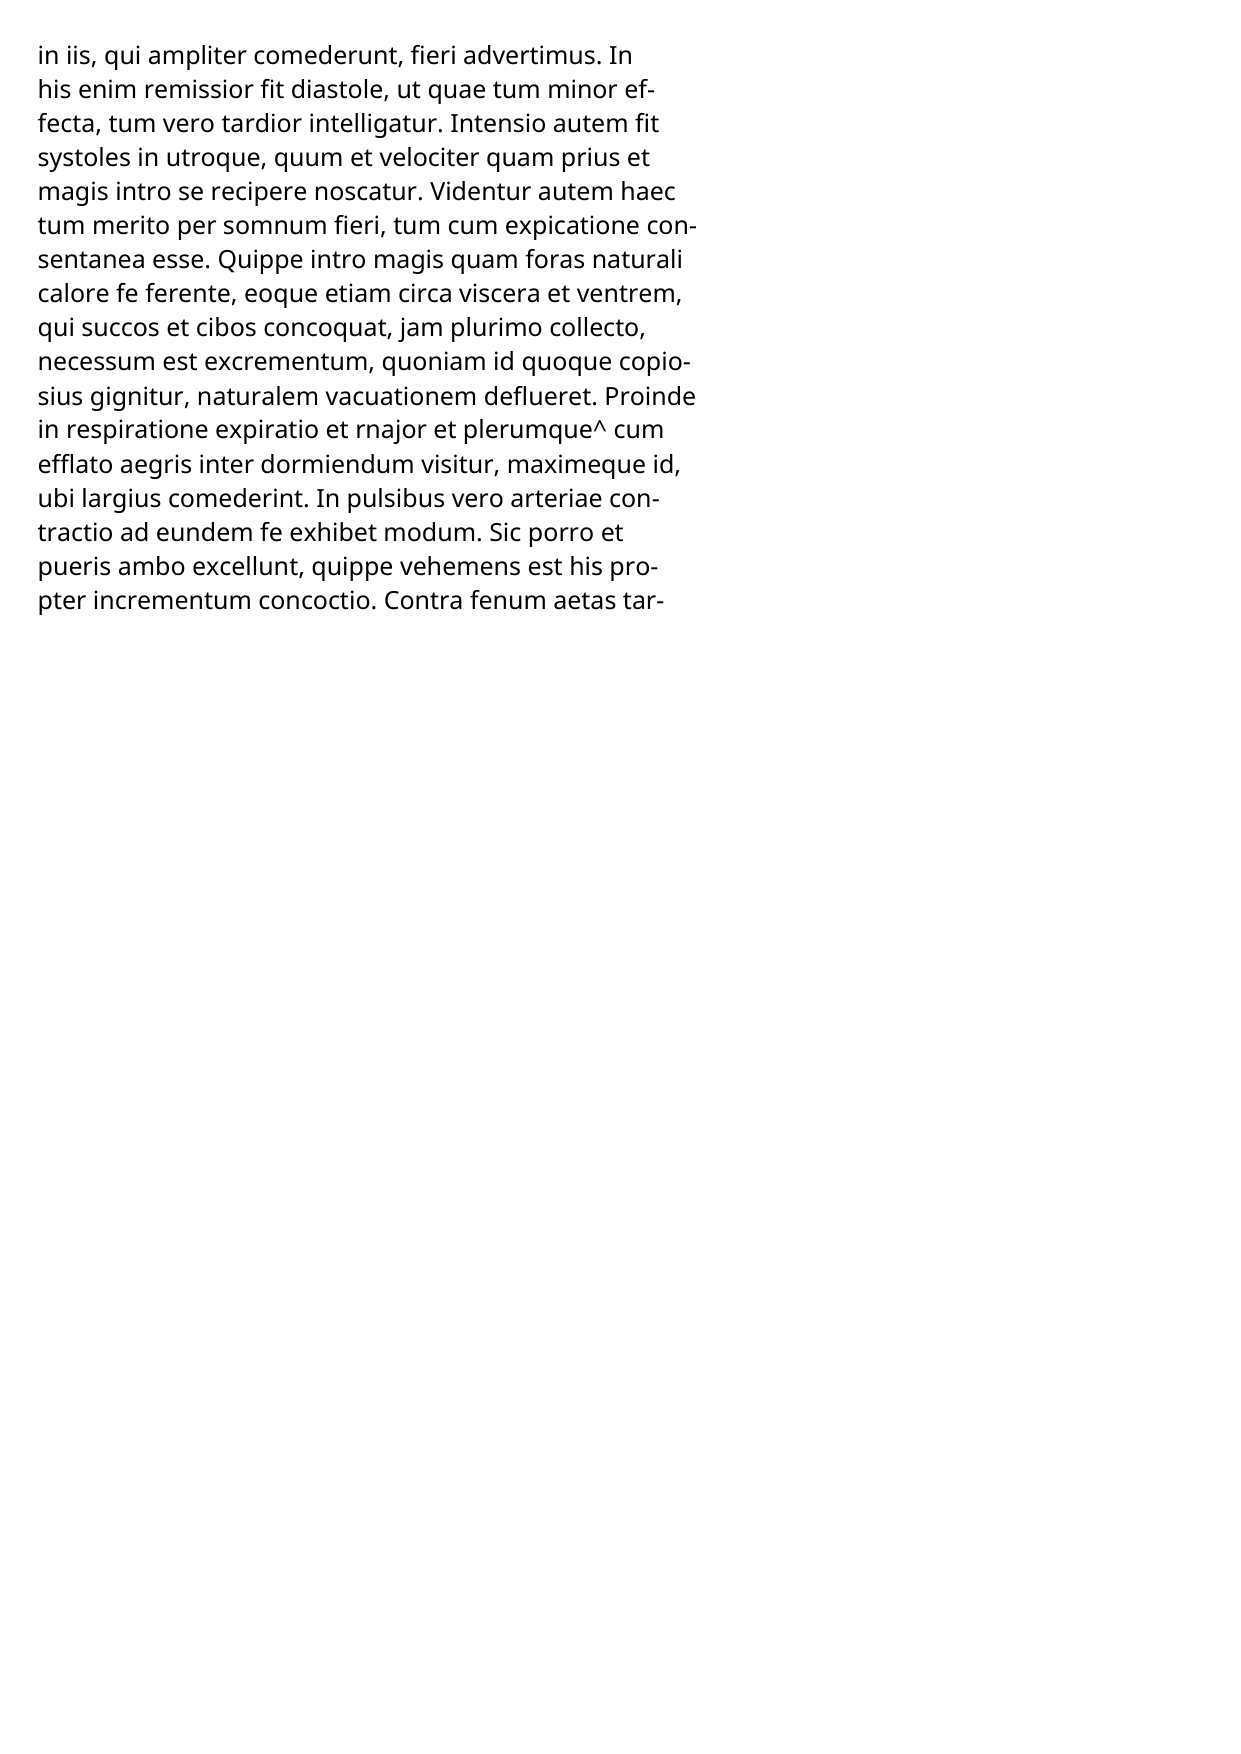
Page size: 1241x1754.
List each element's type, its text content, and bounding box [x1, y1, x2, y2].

text in iis, qui ampliter comederunt, fieri advertimus. In his enim remissior fit diastole, ut quae tum minor ef- fecta, tum vero tardior intelligatur. Intensio autem fit systoles in utroque, quum et velociter quam prius et magis intro se recipere noscatur. Videntur autem haec tum merito per somnum fieri, tum cum expicatione con- sentanea esse. Quippe intro magis quam foras naturali calore fe ferente, eoque etiam circa viscera et ventrem, qui succos et cibos concoquat, jam plurimo collecto, necessum est excrementum, quoniam id quoque copio- sius gignitur, naturalem vacuationem deflueret. Proinde in respiratione expiratio et rnajor et plerumque^ cum efflato aegris inter dormiendum visitur, maximeque id, ubi largius comederint. In pulsibus vero arteriae con- tractio ad eundem fe exhibet modum. Sic porro et pueris ambo excellunt, quippe vehemens est his pro- pter incrementum concoctio. Contra fenum aetas tar- [37, 37, 1203, 617]
